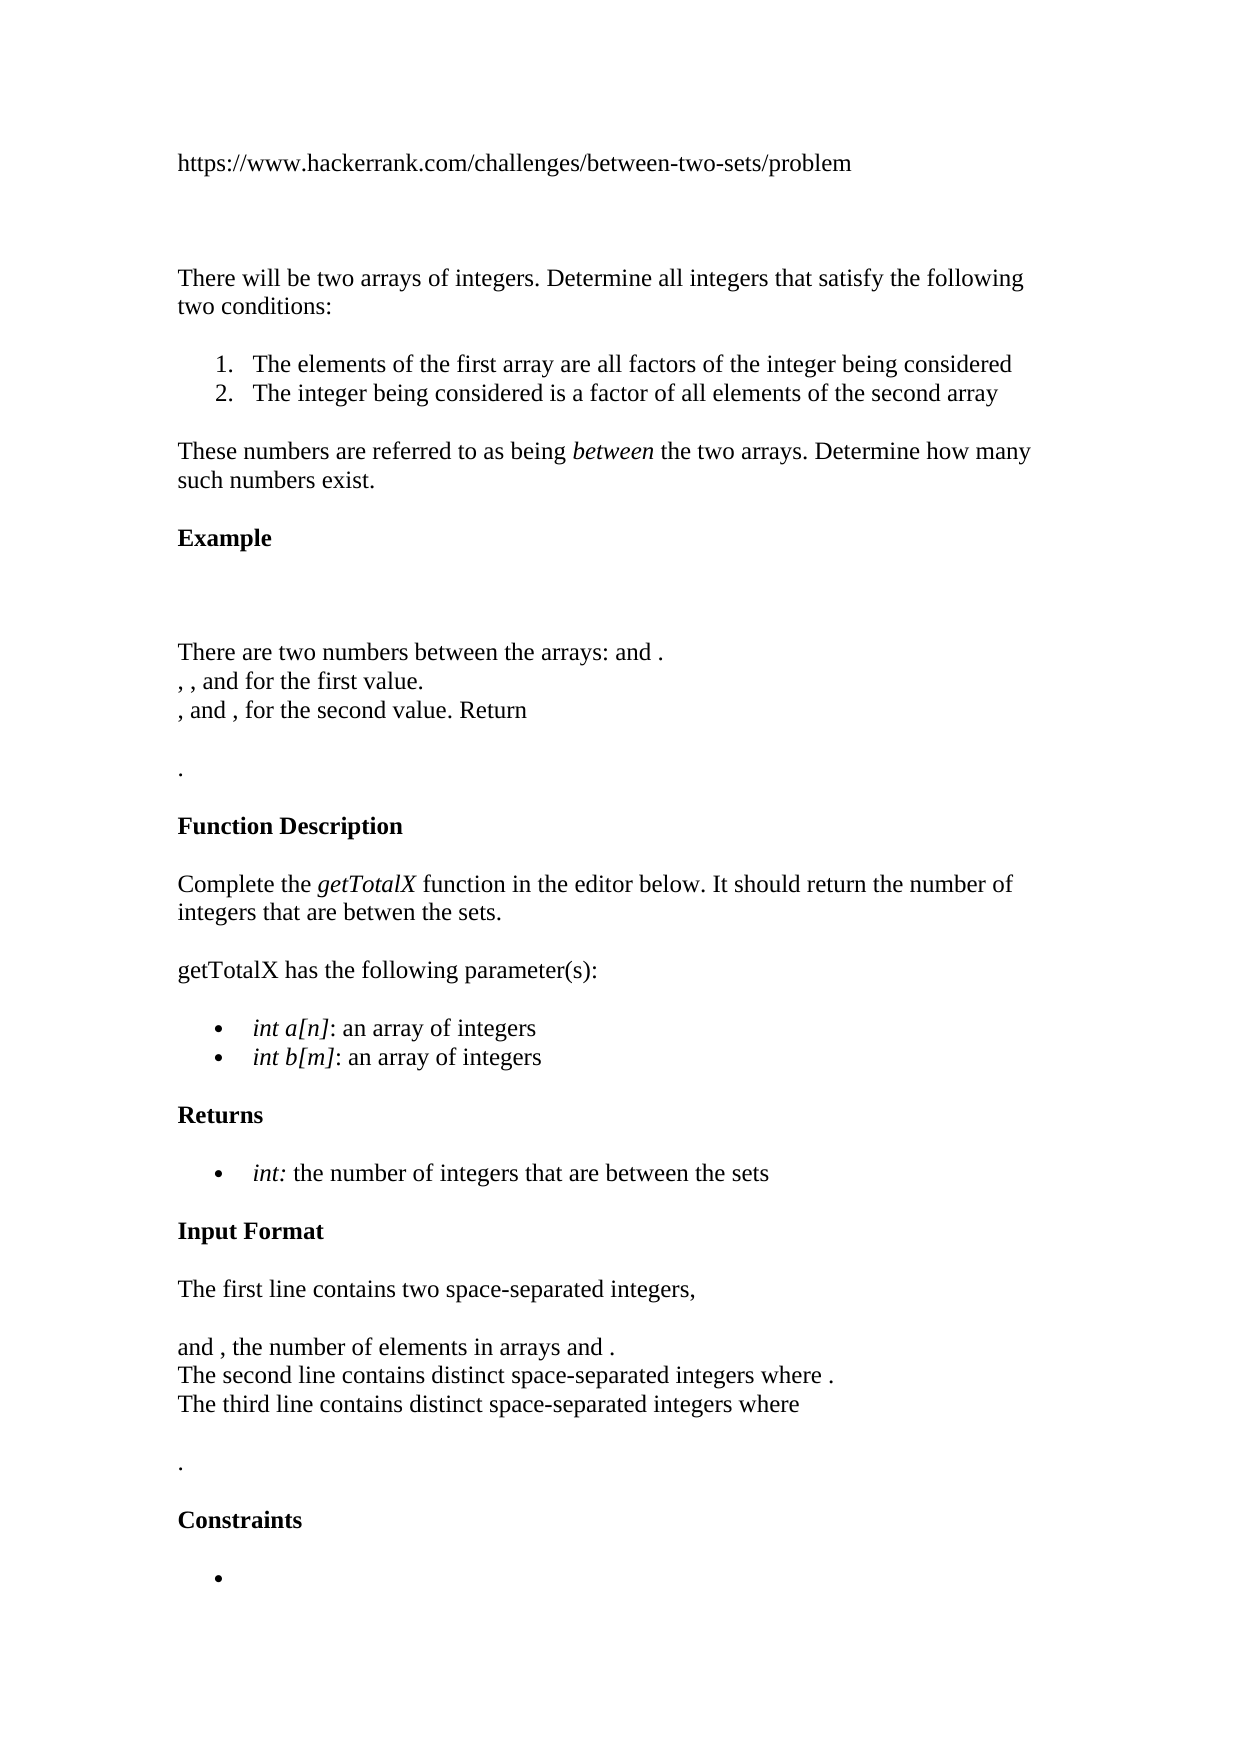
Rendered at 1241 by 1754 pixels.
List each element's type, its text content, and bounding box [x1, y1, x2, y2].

text Complete the getTotalX function in the editor below. It should return the number of integers that are betwen the sets. [177, 869, 1063, 926]
text https://www.hackerrank.com/challenges/between-two-sets/problem [177, 148, 1063, 176]
list The integer being considered is a factor of all elements of the second array [215, 378, 1063, 407]
text Example [177, 523, 1063, 579]
text . [177, 1447, 1063, 1476]
text Input Format [177, 1216, 1063, 1244]
text These numbers are referred to as being between the two arrays. Determine how many such numbers exist. [177, 436, 1063, 493]
list int b[m]: an array of integers [215, 1042, 1063, 1071]
text Function Description [177, 811, 1063, 839]
list int: the number of integers that are between the sets [215, 1158, 1063, 1187]
text The first line contains two space-separated integers, [177, 1274, 1063, 1302]
text Returns [177, 1100, 1063, 1129]
text There will be two arrays of integers. Determine all integers that satisfy the following two conditions: [177, 263, 1063, 320]
list int a[n]: an array of integers [215, 1013, 1063, 1042]
text Constraints [177, 1505, 1063, 1534]
list The elements of the first array are all factors of the integer being considered [215, 349, 1063, 378]
text and , the number of elements in arrays and . The second line contains distinct space-separated integers where . The third line contains distinct space-separated integers where [177, 1332, 1063, 1418]
text . [177, 753, 1063, 782]
text There are two numbers between the arrays: and . , , and for the first value. , and , for the second value. Return [177, 609, 1063, 724]
text getTotalX has the following parameter(s): [177, 955, 1063, 984]
